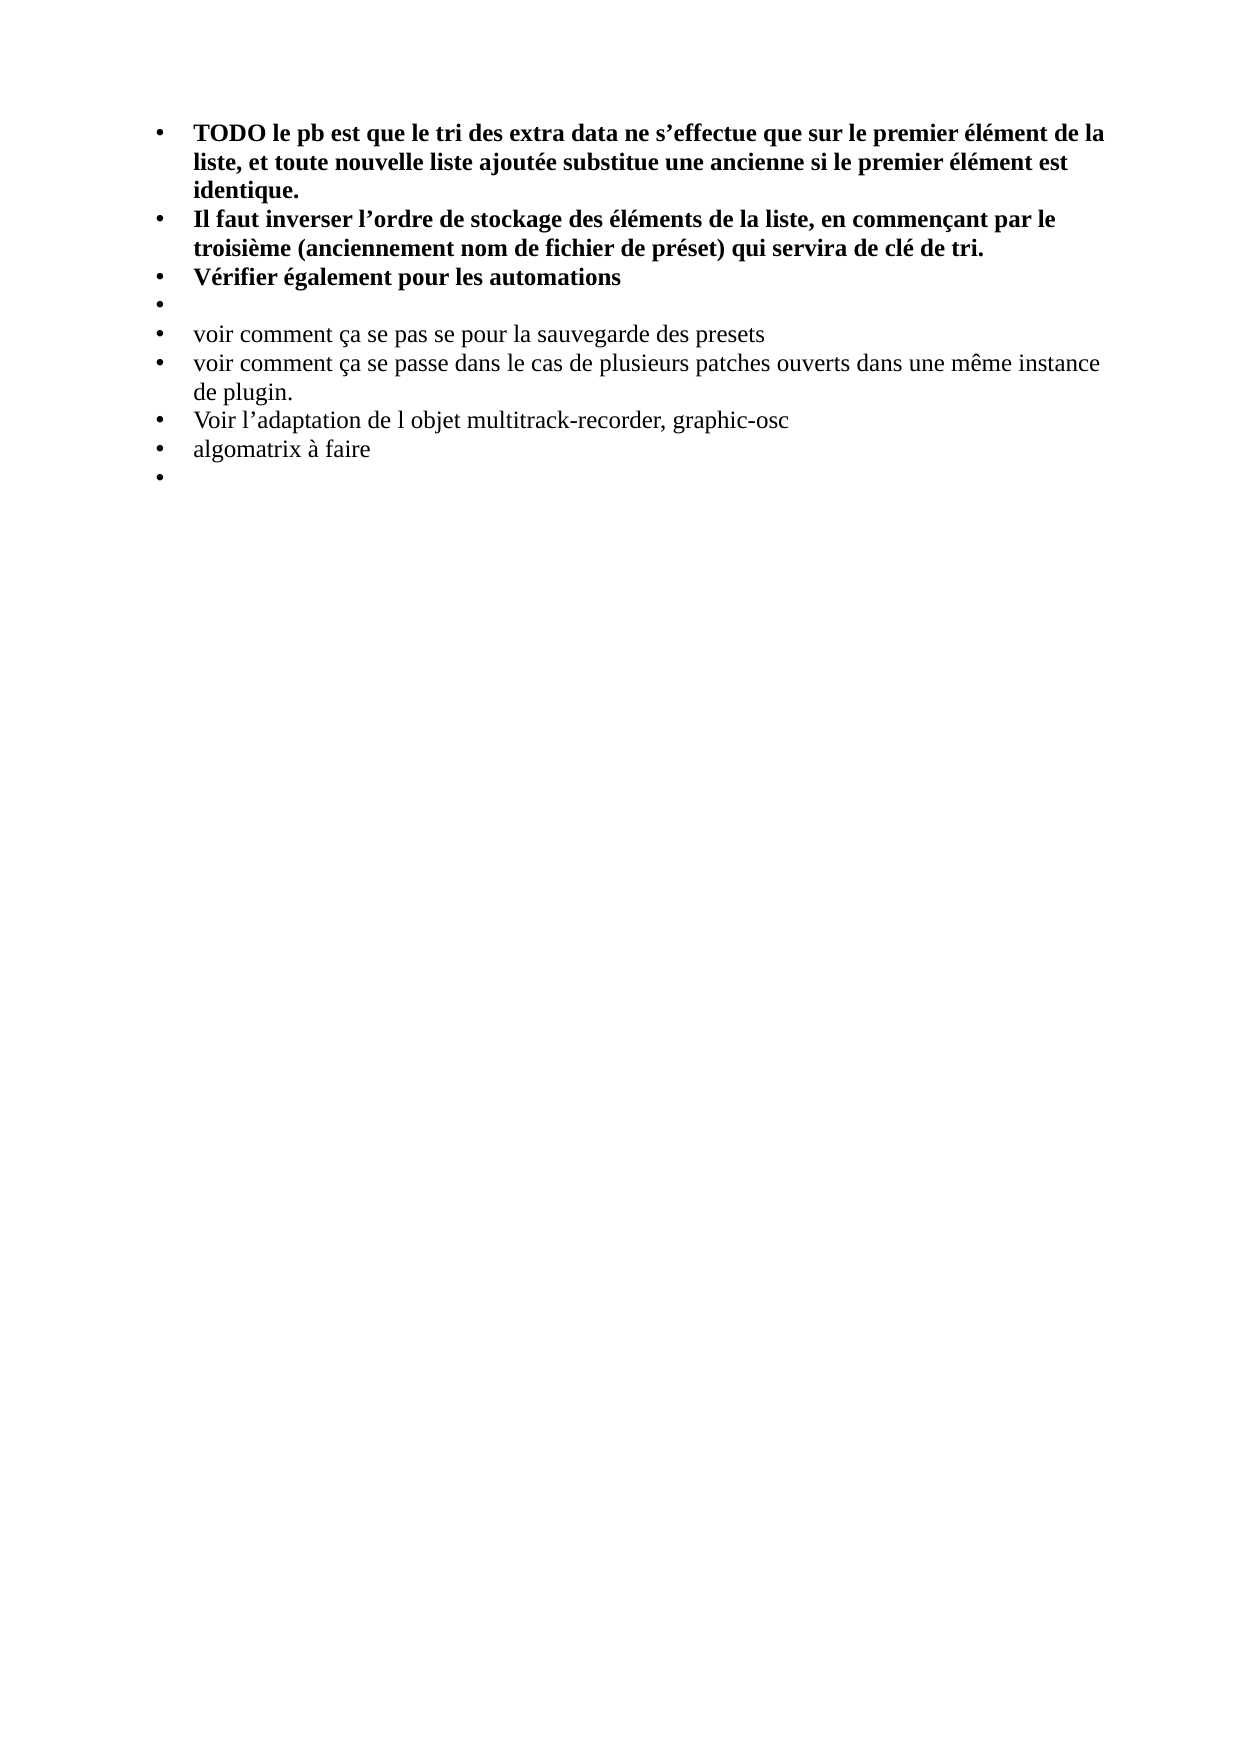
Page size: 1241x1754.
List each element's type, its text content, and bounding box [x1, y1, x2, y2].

list Il faut inverser l’ordre de stockage des éléments de la liste, en commençant par le troisième (anciennement nom de fichier de préset) qui servira de clé de tri. [156, 204, 1122, 262]
list voir comment ça se passe dans le cas de plusieurs patches ouverts dans une même instance de plugin. [156, 348, 1122, 406]
list algomatrix à faire [156, 434, 1122, 463]
list TODO le pb est que le tri des extra data ne s’effectue que sur le premier élément de la liste, et toute nouvelle liste ajoutée substitue une ancienne si le premier élément est identique. [156, 118, 1122, 204]
list voir comment ça se pas se pour la sauvegarde des presets [156, 319, 1122, 348]
list Voir l’adaptation de l objet multitrack-recorder, graphic-osc [156, 406, 1122, 434]
list Vérifier également pour les automations [156, 262, 1122, 291]
